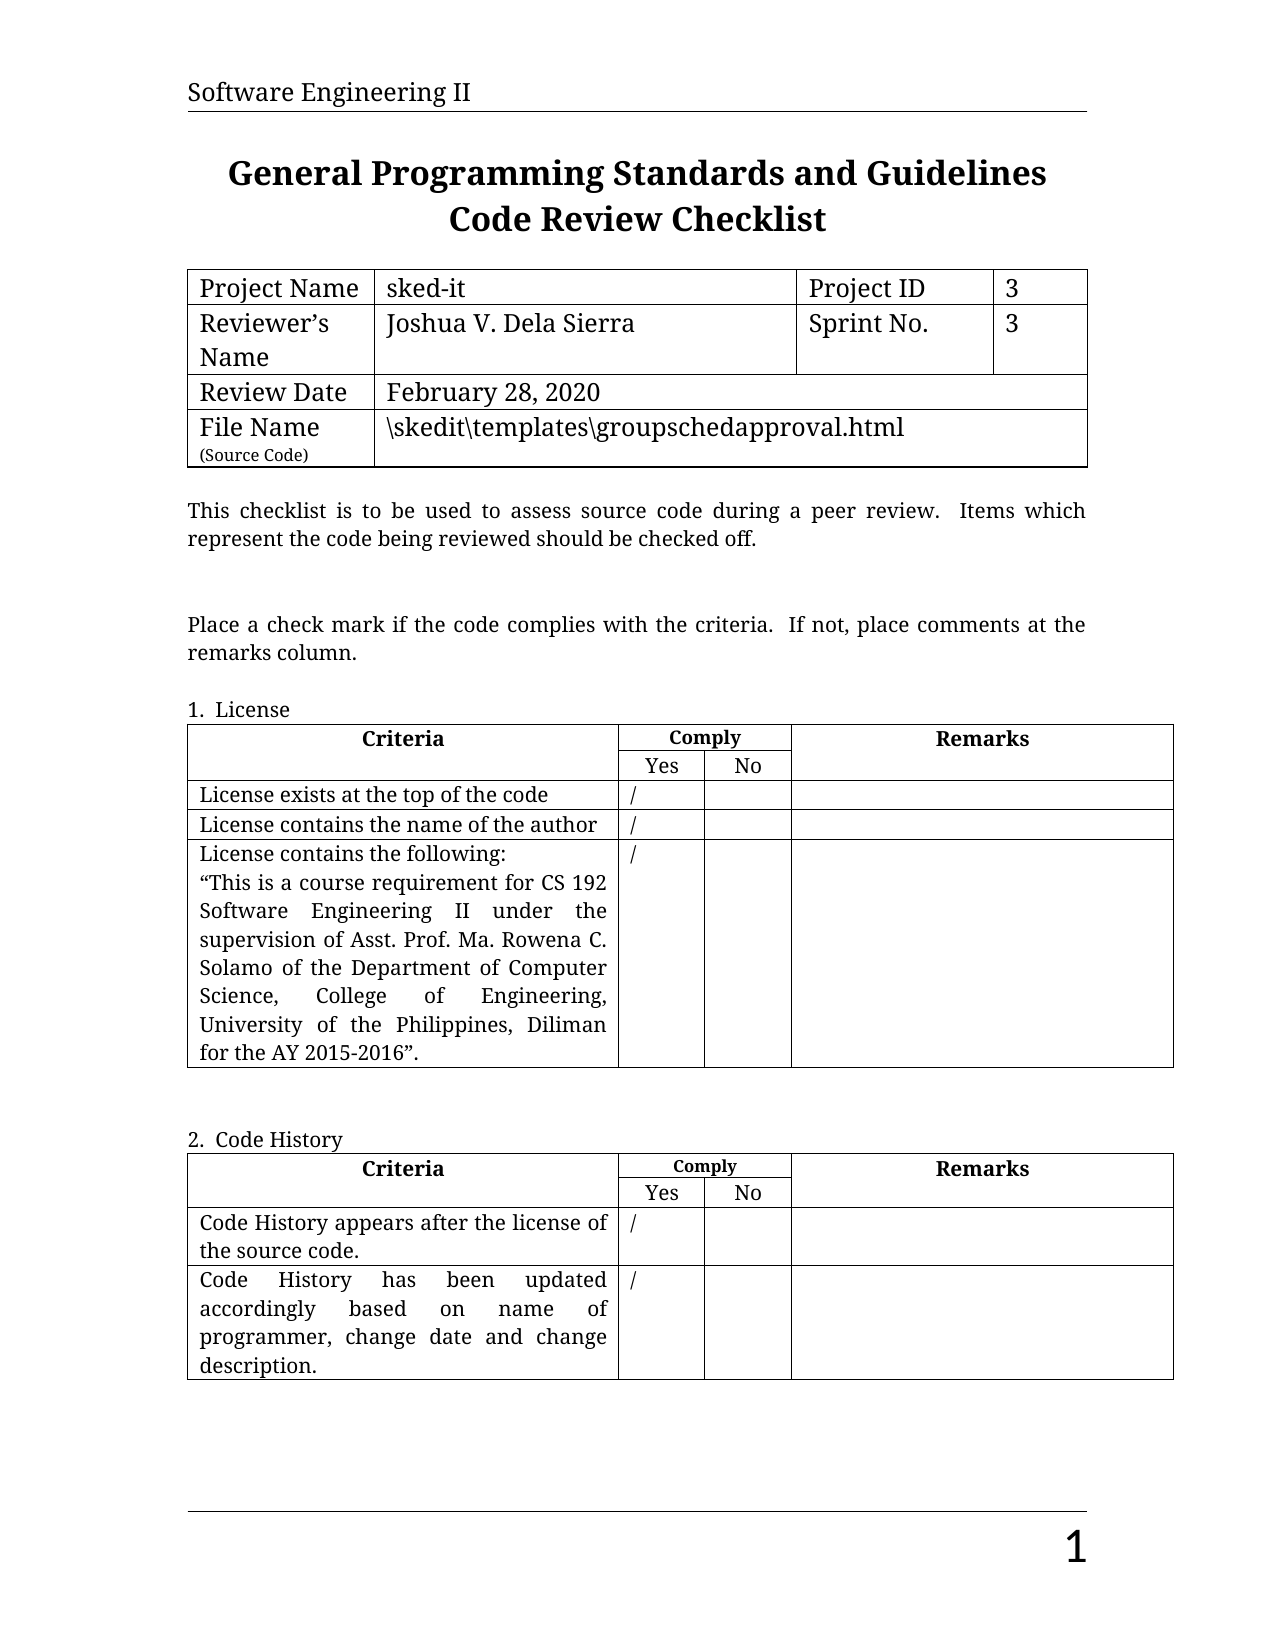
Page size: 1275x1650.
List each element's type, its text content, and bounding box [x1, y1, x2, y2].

table_cell \skedit\templates\groupschedapproval.html [375, 410, 1087, 466]
table_cell [792, 1208, 1173, 1264]
table_cell No [705, 751, 791, 779]
table_cell License contains the name of the author [188, 810, 618, 838]
table_cell [705, 1266, 791, 1379]
table_header Comply [619, 1154, 791, 1177]
table_cell / [619, 1266, 704, 1379]
table_cell Reviewer’s Name [188, 305, 374, 373]
table_header Project Name [188, 270, 374, 304]
table_cell [705, 1208, 791, 1264]
table_cell / [619, 1208, 704, 1264]
table_cell Joshua V. Dela Sierra [375, 305, 796, 373]
text Place a check mark if the code complies with the criteria. If not, place comments at the remarks column. [187, 610, 1087, 667]
table_cell / [619, 840, 704, 1067]
table_header Criteria [188, 1154, 618, 1207]
table_cell / [619, 810, 704, 838]
text 1. License [187, 695, 1087, 723]
table_cell Yes [619, 1178, 704, 1207]
table_cell [792, 840, 1173, 1067]
table_cell Sprint No. [797, 305, 993, 373]
table_cell Review Date [188, 375, 374, 409]
text General Programming Standards and Guidelines Code Review Checklist [187, 150, 1087, 241]
table_cell February 28, 2020 [375, 375, 1087, 409]
table_cell [792, 781, 1173, 809]
table_header Remarks [792, 1154, 1173, 1207]
table_cell [705, 810, 791, 838]
table_cell Yes [619, 751, 704, 779]
table_cell Code History has been updated accordingly based on name of programmer, change date and change description. [188, 1266, 618, 1379]
table_cell License exists at the top of the code [188, 781, 618, 809]
table_cell [705, 840, 791, 1067]
table_cell [792, 810, 1173, 838]
text 2. Code History [187, 1125, 1087, 1153]
table_cell / [619, 781, 704, 809]
table_cell 3 [994, 305, 1087, 373]
table_cell [792, 1266, 1173, 1379]
table_header Comply [619, 725, 791, 750]
text This checklist is to be used to assess source code during a peer review. Items which represent the code being reviewed should be checked off. [187, 496, 1087, 553]
table_cell [705, 781, 791, 809]
table_header Project ID [797, 270, 993, 304]
table_cell File Name (Source Code) [188, 410, 374, 466]
table_cell License contains the following: “This is a course requirement for CS 192 Software Engineering II under the supervision of Asst. Prof. Ma. Rowena C. Solamo of the Department of Computer Science, College of Engineering, University of the Philippines, Diliman for the AY 2015-2016”. [188, 840, 618, 1067]
table_header Remarks [792, 725, 1173, 779]
table_cell Code History appears after the license of the source code. [188, 1208, 618, 1264]
table_header Criteria [188, 725, 618, 779]
table_header sked-it [375, 270, 796, 304]
table_header 3 [994, 270, 1087, 304]
table_cell No [705, 1178, 791, 1207]
